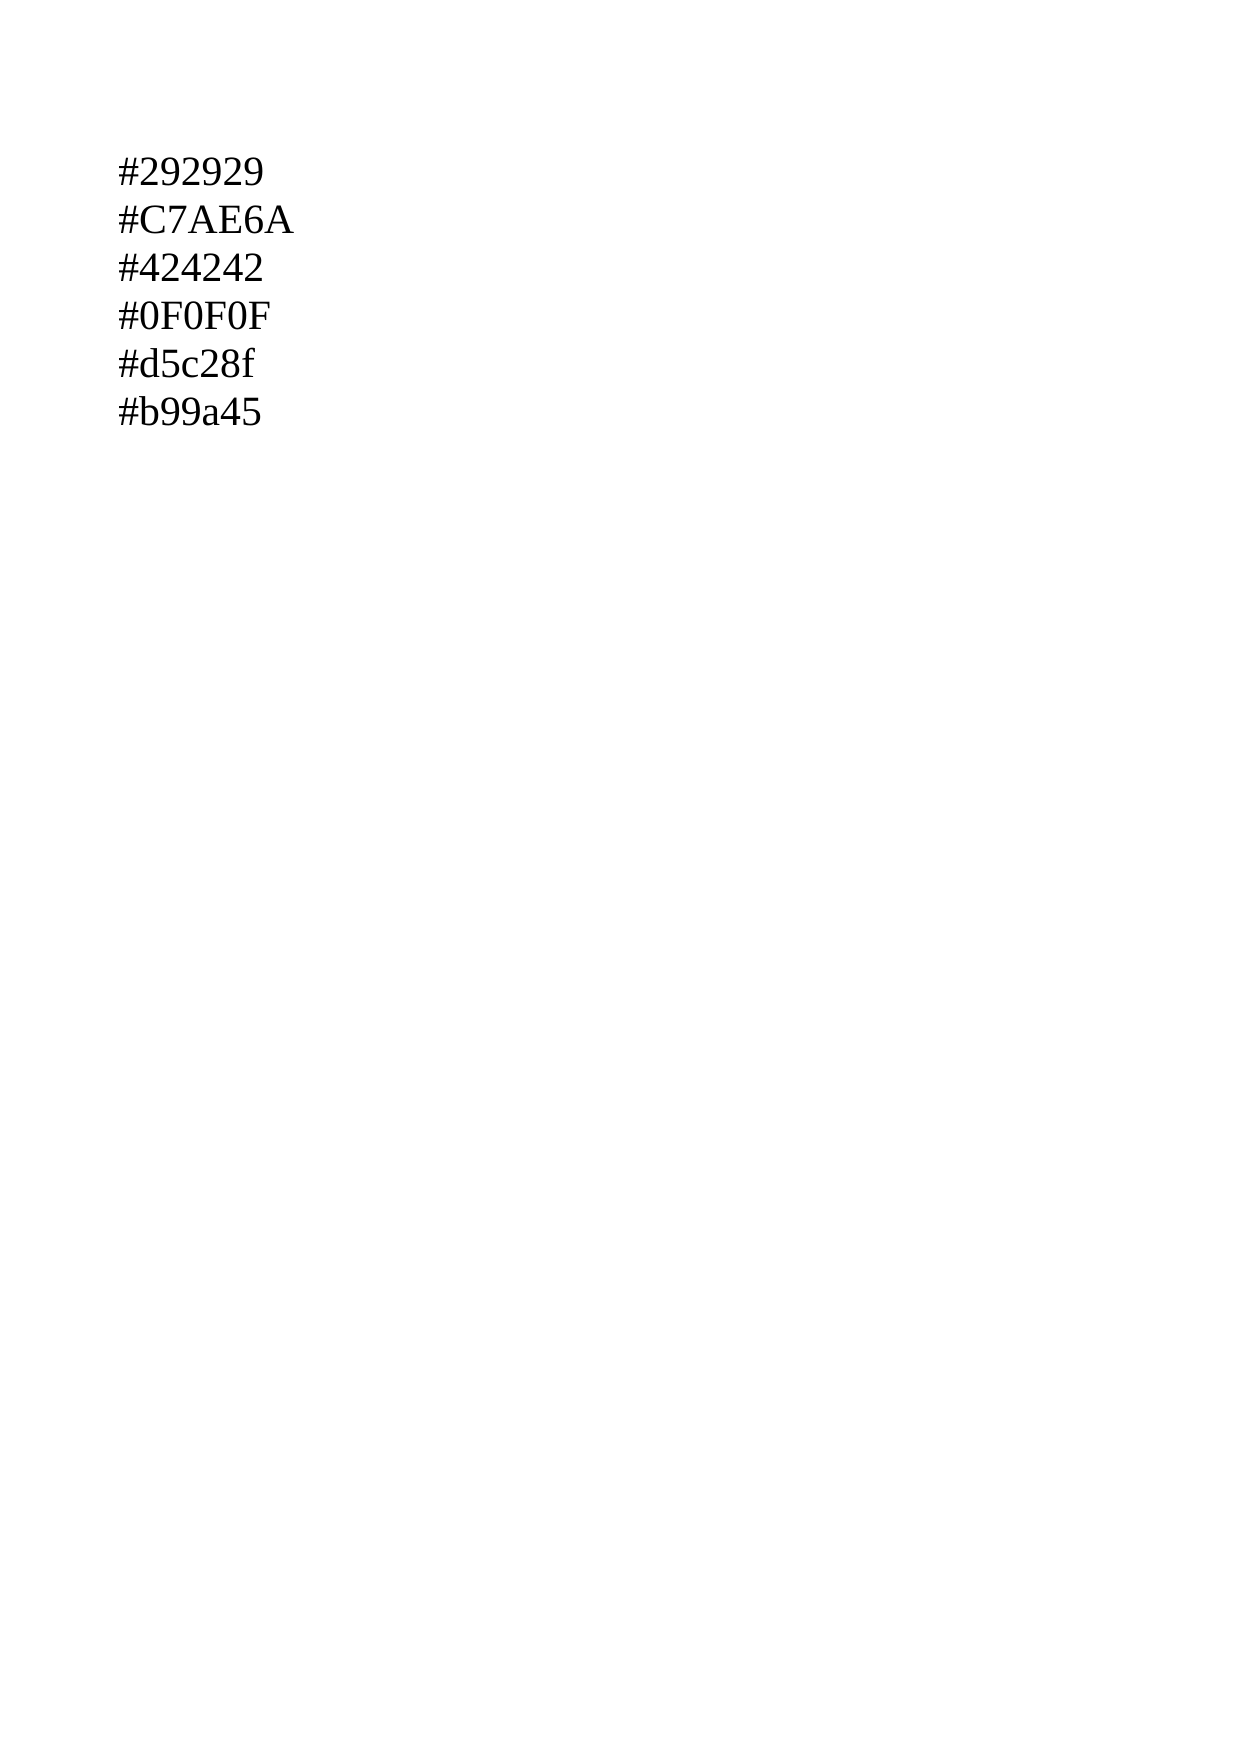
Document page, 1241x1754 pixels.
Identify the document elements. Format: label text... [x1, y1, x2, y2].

text #b99a45 [118, 386, 1122, 434]
text #d5c28f [118, 338, 1122, 386]
text #292929 [118, 147, 1122, 195]
text #0F0F0F [118, 291, 1122, 338]
text #424242 [118, 243, 1122, 291]
text #C7AE6A [118, 195, 1122, 243]
